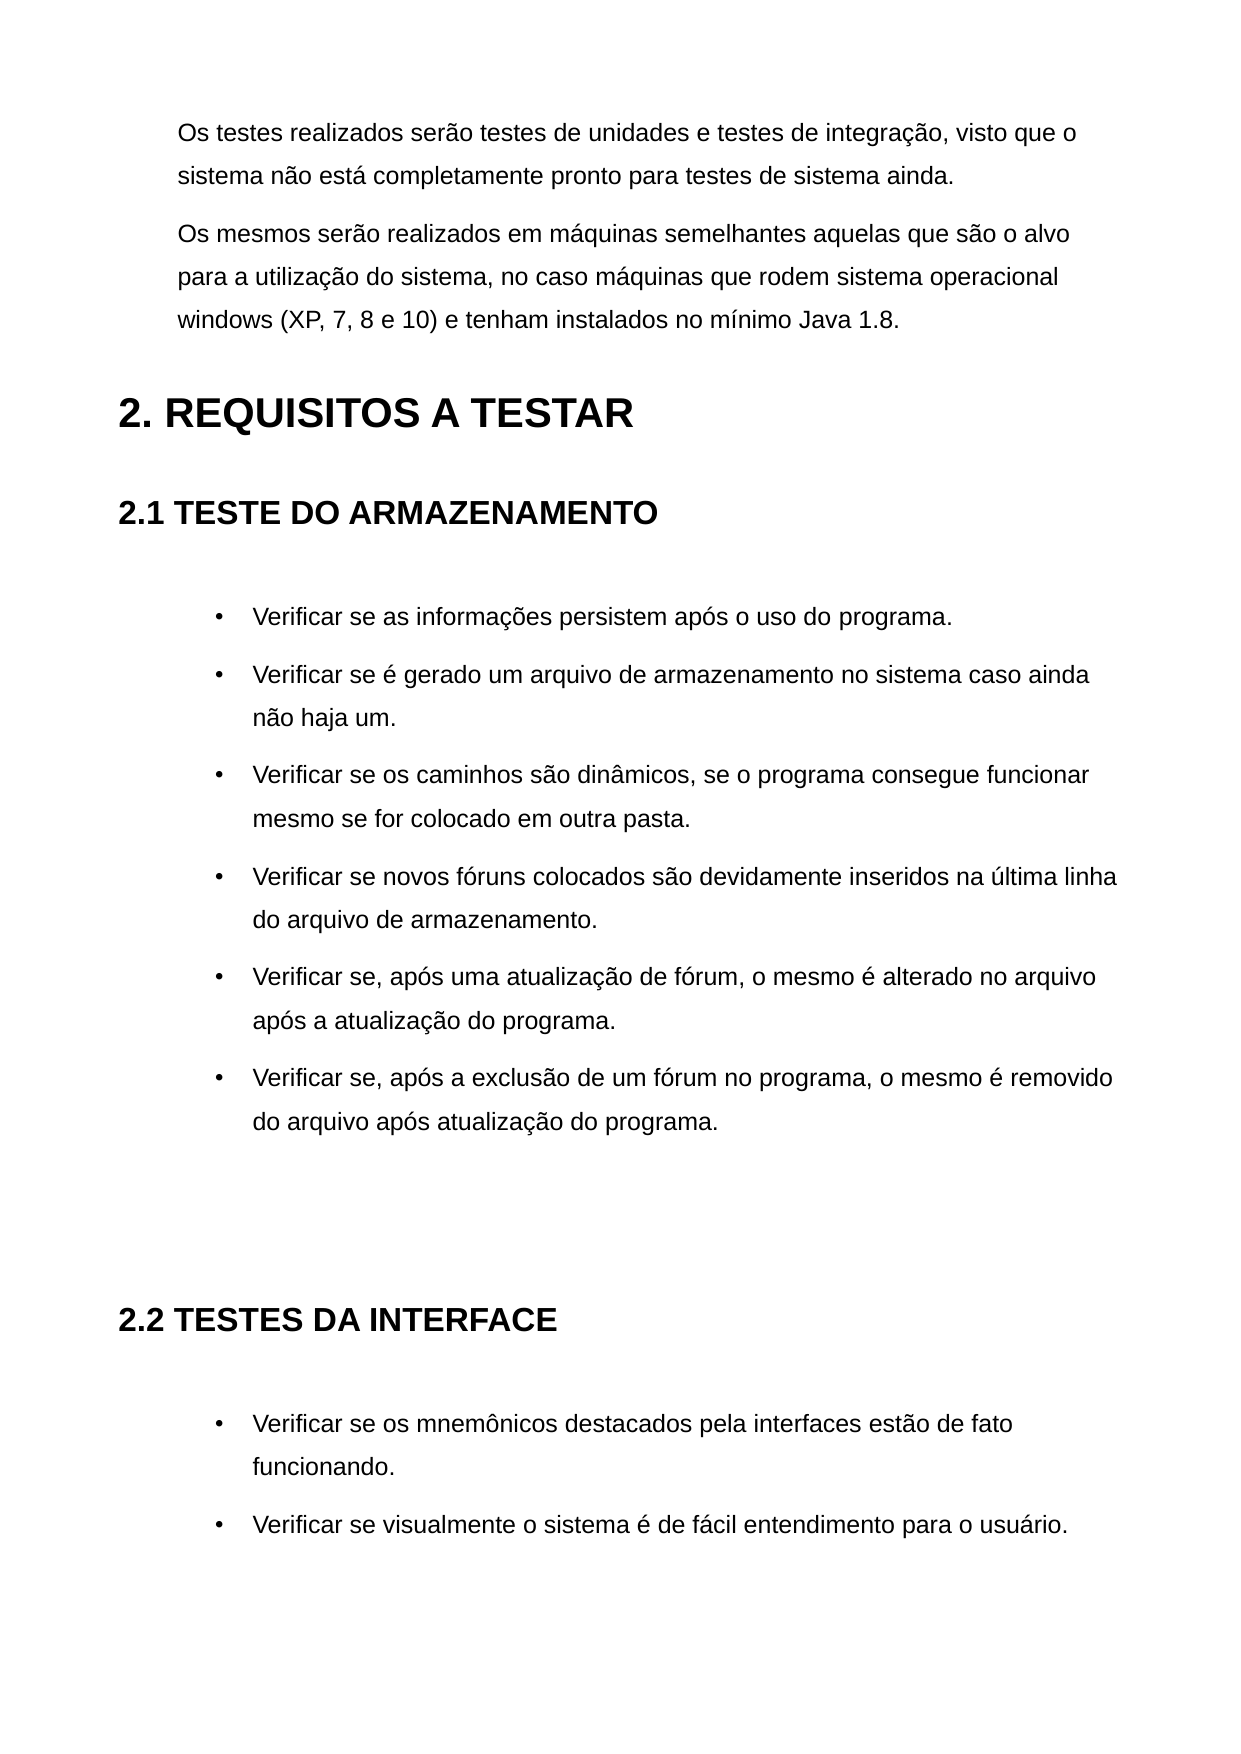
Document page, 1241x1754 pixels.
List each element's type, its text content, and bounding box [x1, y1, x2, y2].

list Verificar se novos fóruns colocados são devidamente inseridos na última linha do arquivo de armazenamento. [215, 861, 1122, 933]
list Verificar se, após a exclusão de um fórum no programa, o mesmo é removido do arquivo após atualização do programa. [215, 1063, 1122, 1135]
subtitle 2. REQUISITOS A TESTAR [118, 388, 1122, 436]
list Verificar se os caminhos são dinâmicos, se o programa consegue funcionar mesmo se for colocado em outra pasta. [215, 761, 1122, 832]
list Verificar se, após uma atualização de fórum, o mesmo é alterado no arquivo após a atualização do programa. [215, 962, 1122, 1034]
list Verificar se as informações persistem após o uso do programa. [215, 602, 1122, 631]
list Verificar se os mnemônicos destacados pela interfaces estão de fato funcionando. [215, 1409, 1122, 1481]
list Verificar se visualmente o sistema é de fácil entendimento para o usuário. [215, 1510, 1122, 1539]
subtitle 2.2 TESTES DA INTERFACE [118, 1301, 1122, 1339]
subtitle 2.1 TESTE DO ARMAZENAMENTO [118, 493, 1122, 532]
text Os testes realizados serão testes de unidades e testes de integração, visto que o sistema não está completamente pronto para testes de sistema ainda. [177, 118, 1122, 190]
text Os mesmos serão realizados em máquinas semelhantes aquelas que são o alvo para a utilização do sistema, no caso máquinas que rodem sistema operacional windows (XP, 7, 8 e 10) e tenham instalados no mínimo Java 1.8. [177, 219, 1122, 334]
list Verificar se é gerado um arquivo de armazenamento no sistema caso ainda não haja um. [215, 659, 1122, 732]
